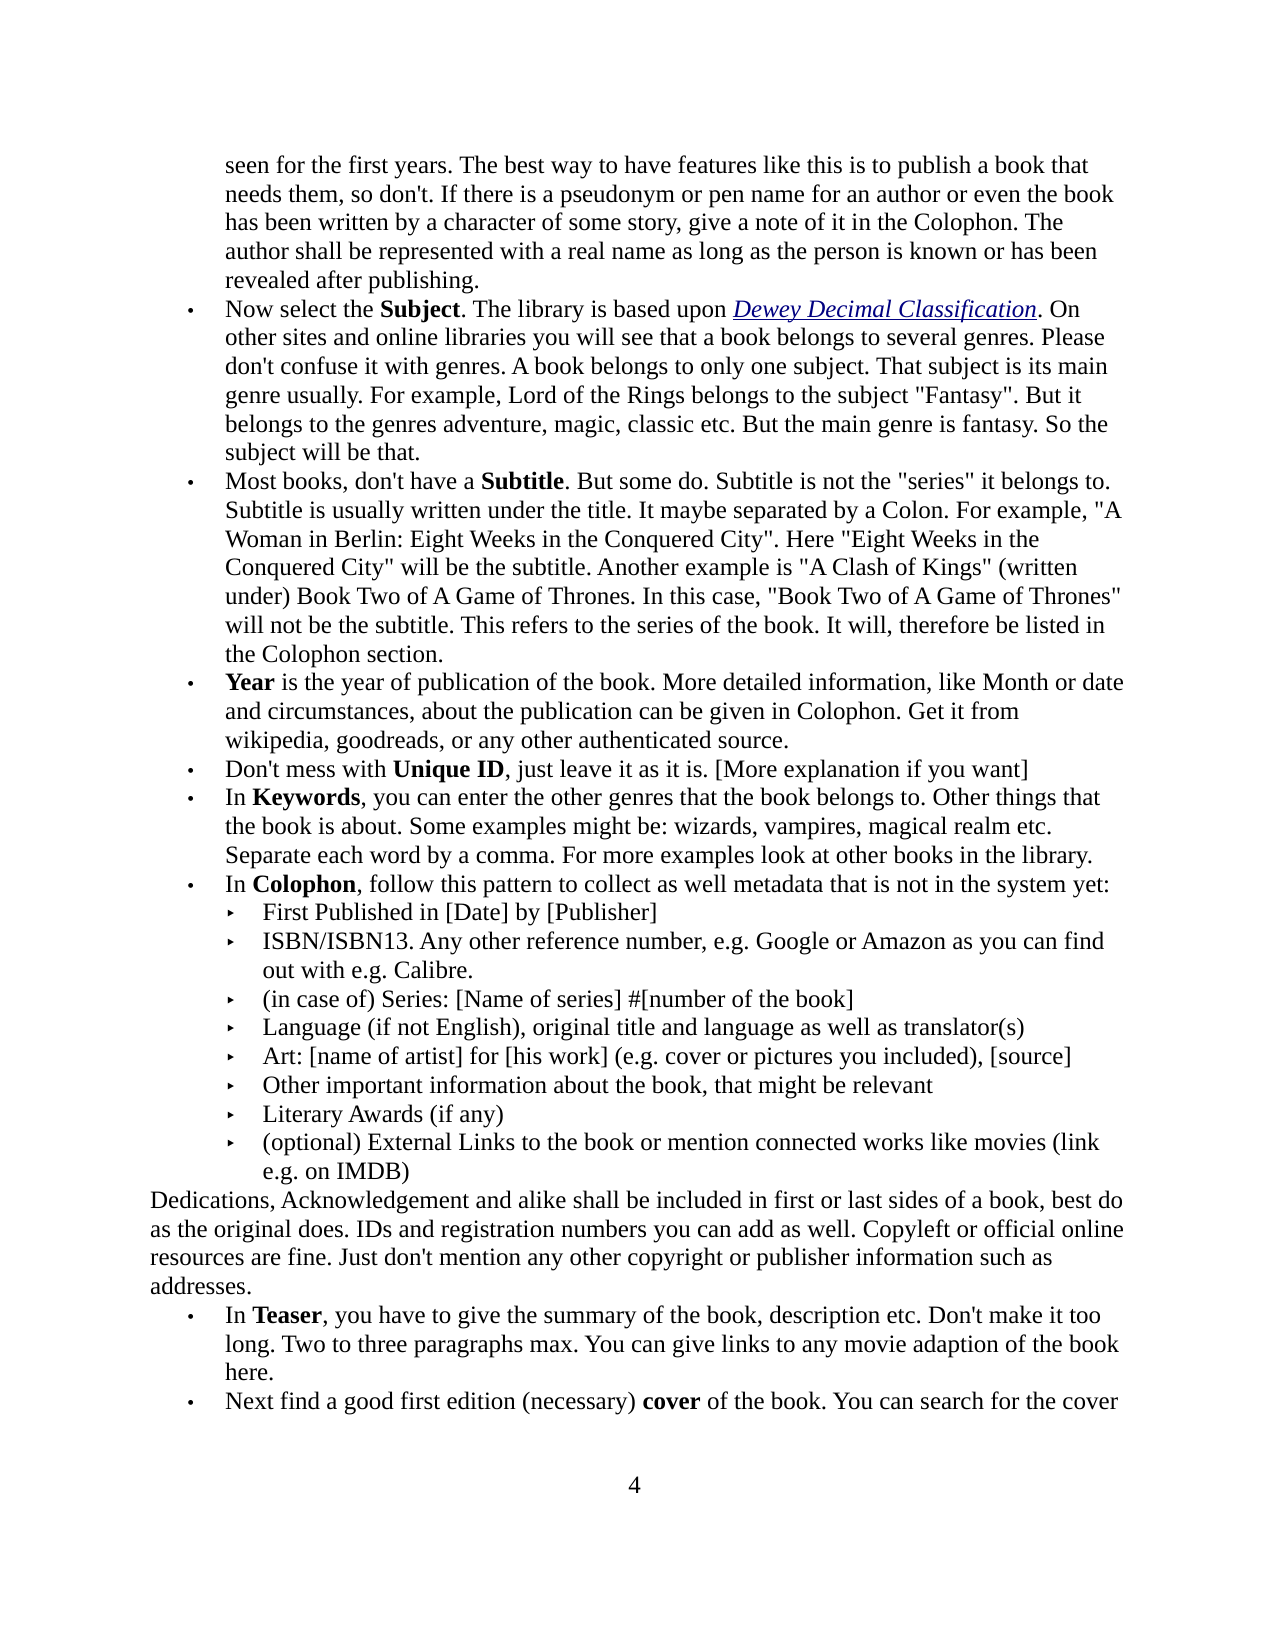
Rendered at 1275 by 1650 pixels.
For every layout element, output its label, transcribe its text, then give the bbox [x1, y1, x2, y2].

list ISBN/ISBN13. Any other reference number, e.g. Google or Amazon as you can find out with e.g. Calibre. [225, 926, 1125, 984]
list Art: [name of artist] for [his work] (e.g. cover or pictures you included), [source] [225, 1041, 1125, 1070]
list Year is the year of publication of the book. More detailed information, like Month or date and circumstances, about the publication can be given in Colophon. Get it from wikipedia, goodreads, or any other authenticated source. [187, 667, 1125, 754]
text Dedications, Acknowledgement and alike shall be included in first or last sides of a book, best do as the original does. IDs and registration numbers you can add as well. Copyleft or official online resources are fine. Just don't mention any other copyright or publisher information such as addresses. [150, 1185, 1125, 1300]
list Language (if not English), original title and language as well as translator(s) [225, 1012, 1125, 1041]
list Next find a good first edition (necessary) cover of the book. You can search for the cover [187, 1386, 1125, 1415]
list Don't mess with Unique ID, just leave it as it is. [More explanation if you want] [187, 754, 1125, 782]
list (optional) External Links to the book or mention connected works like movies (link e.g. on IMDB) [225, 1127, 1125, 1185]
list In Teaser, you have to give the summary of the book, description etc. Don't make it too long. Two to three paragraphs max. You can give links to any movie adaption of the book here. [187, 1300, 1125, 1386]
list (in case of) Series: [Name of series] #[number of the book] [225, 984, 1125, 1012]
list In Colophon, follow this pattern to collect as well metadata that is not in the system yet: [187, 869, 1125, 897]
list Other important information about the book, that might be relevant [225, 1070, 1125, 1099]
list In Keywords, you can enter the other genres that the book belongs to. Other things that the book is about. Some examples might be: wizards, vampires, magical realm etc. Separate each word by a comma. For more examples look at other books in the library. [187, 782, 1125, 869]
list First Published in [Date] by [Publisher] [225, 897, 1125, 926]
list seen for the first years. The best way to have features like this is to publish a book that needs them, so don't. If there is a pseudonym or pen name for an author or even the book has been written by a character of some story, give a note of it in the Colophon. The author shall be represented with a real name as long as the person is known or has been revealed after publishing. [187, 150, 1125, 294]
list Now select the Subject. The library is based upon Dewey Decimal Classification. On other sites and online libraries you will see that a book belongs to several genres. Please don't confuse it with genres. A book belongs to only one subject. That subject is its main genre usually. For example, Lord of the Rings belongs to the subject "Fantasy". But it belongs to the genres adventure, magic, classic etc. But the main genre is fantasy. So the subject will be that. [187, 294, 1125, 466]
list Most books, don't have a Subtitle. But some do. Subtitle is not the "series" it belongs to. Subtitle is usually written under the title. It maybe separated by a Colon. For example, "A Woman in Berlin: Eight Weeks in the Conquered City". Here "Eight Weeks in the Conquered City" will be the subtitle. Another example is "A Clash of Kings" (written under) Book Two of A Game of Thrones. In this case, "Book Two of A Game of Thrones" will not be the subtitle. This refers to the series of the book. It will, therefore be listed in the Colophon section. [187, 466, 1125, 667]
list Literary Awards (if any) [225, 1099, 1125, 1127]
